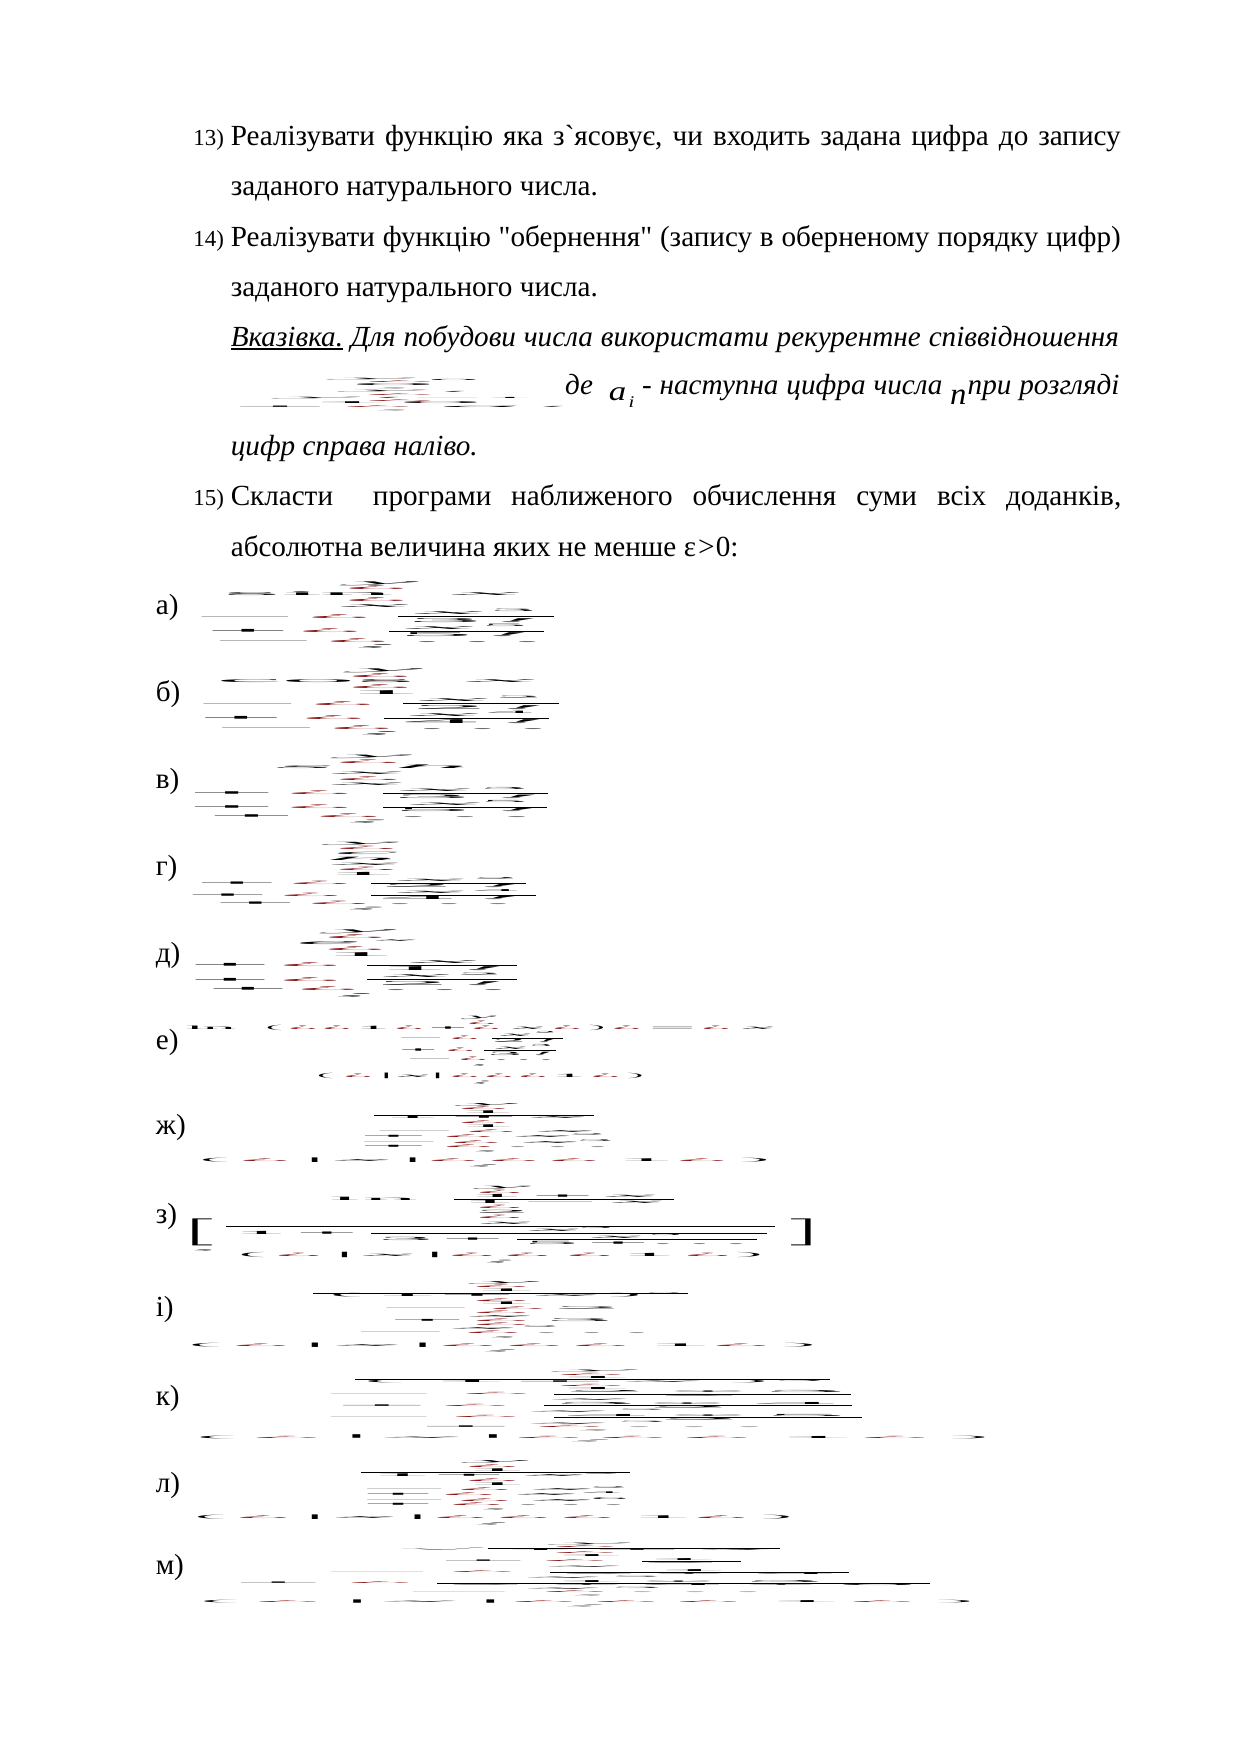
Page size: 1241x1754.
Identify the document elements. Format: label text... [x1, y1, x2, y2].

text і) [156, 1280, 1122, 1352]
text Вказівка. Для побудови числа використати рекурентне співвідношення де - наступна цифра числа при розгляді цифр справа наліво. [231, 319, 1122, 462]
text б) [156, 666, 1122, 736]
list Реалізувати функцію яка з`ясовує, чи входить задана цифра до запису заданого натурального числа. [193, 118, 1122, 202]
text ж) [156, 1102, 1122, 1167]
text м) [156, 1542, 1122, 1607]
text е) [156, 1014, 1122, 1085]
text а) [156, 579, 1122, 649]
text д) [156, 927, 1122, 998]
text г) [156, 840, 1122, 911]
list Реалізувати функцію "обернення" (запису в оберненому порядку цифр) заданого натурального числа. [193, 219, 1122, 303]
text л) [156, 1459, 1122, 1525]
text з) [156, 1184, 1122, 1264]
text в) [156, 753, 1122, 823]
text к) [156, 1369, 1122, 1442]
list Скласти програми наближеного обчислення суми всіх доданків, абсолютна величина яких не менше ε>0: [193, 478, 1122, 562]
